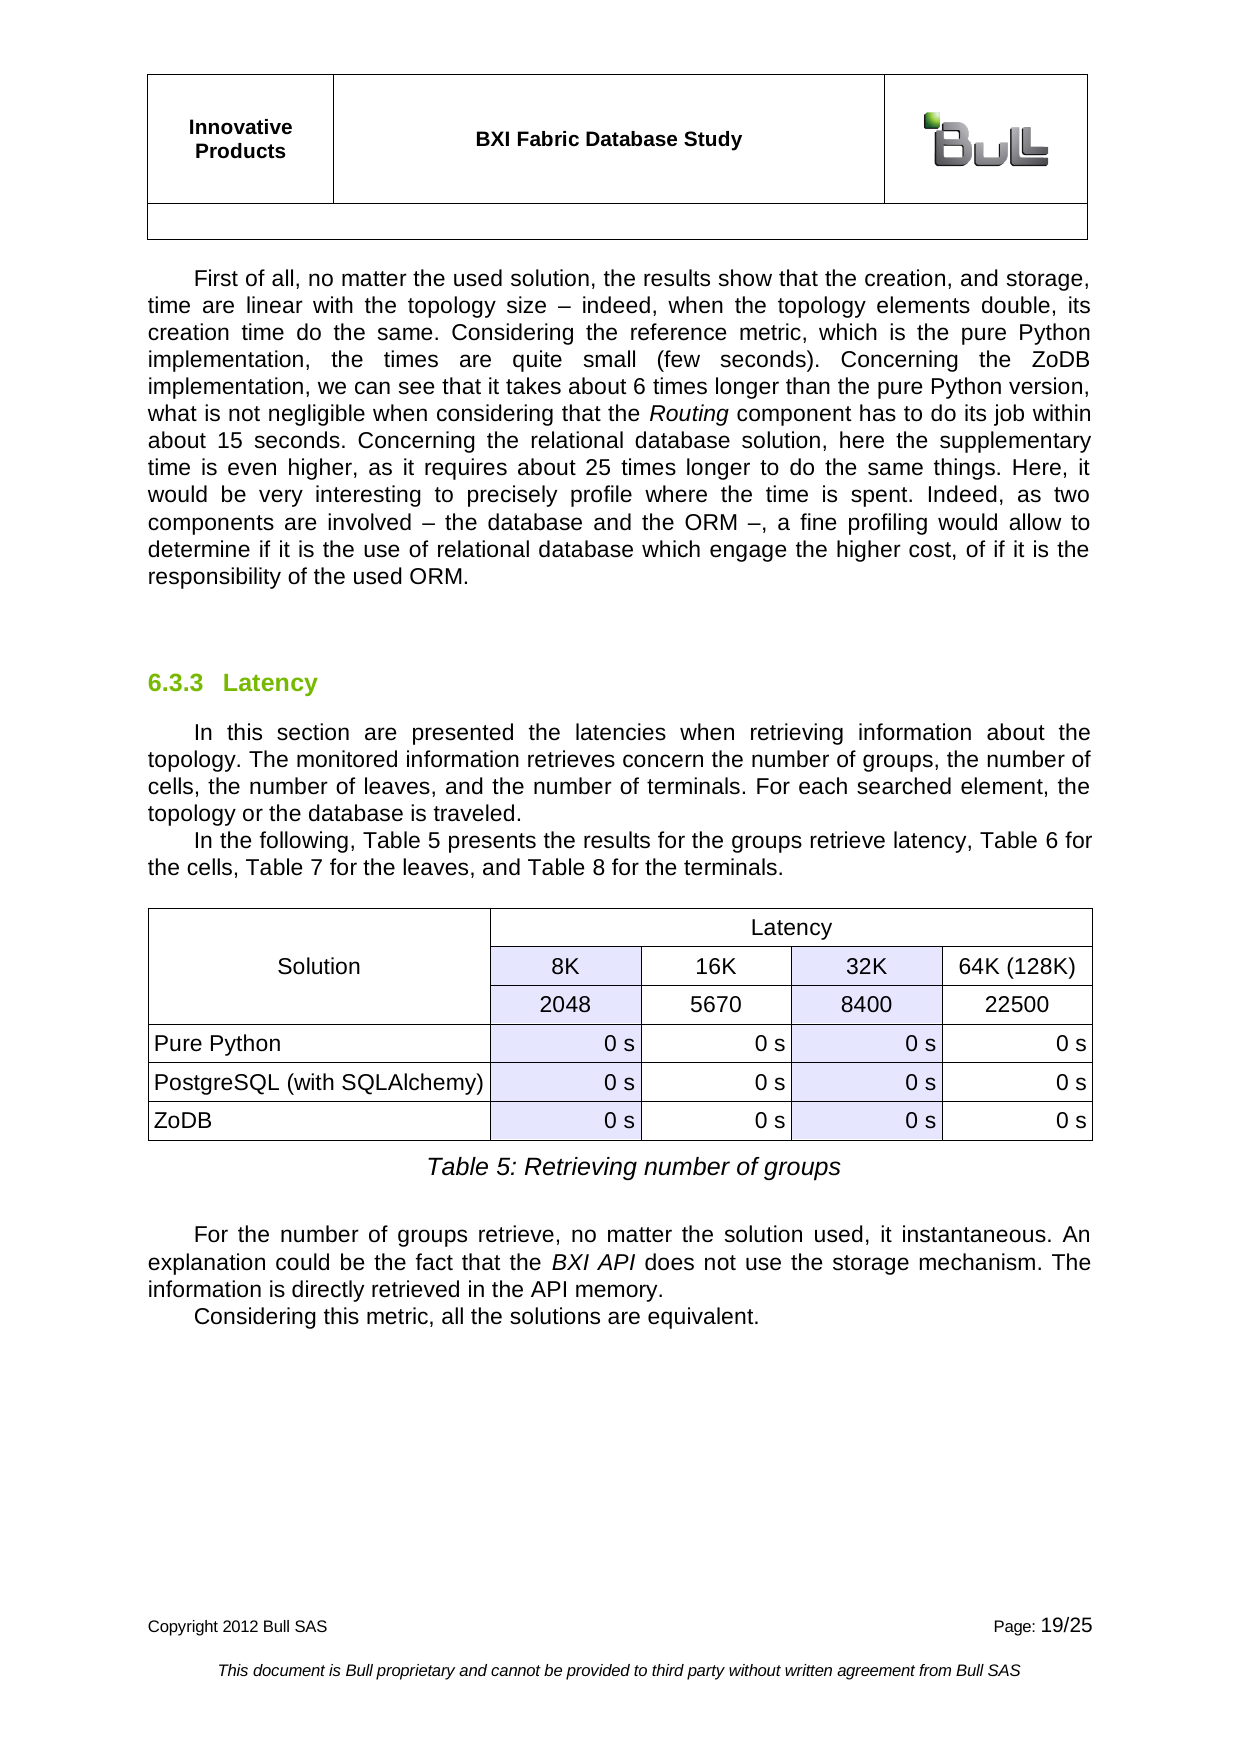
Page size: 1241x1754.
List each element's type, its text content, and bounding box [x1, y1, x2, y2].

table_cell 8K [491, 947, 641, 985]
table_cell 8400 [792, 986, 942, 1023]
text In this section are presented the latencies when retrieving information about the topology. The monitored information retrieves concern the number of groups, the number of cells, the number of leaves, and the number of terminals. For each searched element, the topology or the database is traveled. [148, 718, 1092, 826]
table_cell 0 s [943, 1102, 1092, 1139]
table_cell 0 s [642, 1025, 791, 1062]
table_cell 0 s [792, 1102, 942, 1139]
picture [909, 98, 1063, 181]
text In the following, Table 5 presents the results for the groups retrieve latency, Table 6 for the cells, Table 7 for the leaves, and Table 8 for the terminals. [148, 826, 1092, 881]
table_cell 0 s [491, 1025, 641, 1062]
table_cell 0 s [943, 1025, 1092, 1062]
table_header Latency [491, 909, 1092, 946]
table_cell 0 s [642, 1063, 791, 1101]
table_cell 0 s [792, 1063, 942, 1101]
text First of all, no matter the used solution, the results show that the creation, and storage, time are linear with the topology size – indeed, when the topology elements double, its creation time do the same. Considering the reference metric, which is the pure Python implementation, the times are quite small (few seconds). Concerning the ZoDB implementation, we can see that it takes about 6 times longer than the pure Python version, what is not negligible when considering that the Routing component has to do its job within about 15 seconds. Concerning the relational database solution, here the supplementary time is even higher, as it requires about 25 times longer to do the same things. Here, it would be very interesting to precisely profile where the time is spent. Indeed, as two components are involved – the database and the ORM –, a fine profiling would allow to determine if it is the use of relational database which engage the higher cost, of if it is the responsibility of the used ORM. [148, 264, 1092, 589]
text Table 5: Retrieving number of groups [148, 1152, 1092, 1181]
table_cell 22500 [943, 986, 1092, 1023]
table_cell 2048 [491, 986, 641, 1023]
table_cell 0 s [642, 1102, 791, 1139]
text Considering this metric, all the solutions are equivalent. [148, 1302, 1092, 1329]
table_cell 64K (128K) [943, 947, 1092, 985]
table_cell Pure Python [149, 1025, 490, 1062]
table_cell 32K [792, 947, 942, 985]
table_cell PostgreSQL (with SQLAlchemy) [149, 1063, 490, 1101]
table_cell 0 s [943, 1063, 1092, 1101]
text For the number of groups retrieve, no matter the solution used, it instantaneous. An explanation could be the fact that the BXI API does not use the storage mechanism. The information is directly retrieved in the API memory. [148, 1221, 1092, 1302]
table_cell ZoDB [149, 1102, 490, 1139]
table_cell 0 s [491, 1063, 641, 1101]
table_cell 16K [642, 947, 791, 985]
table_header Solution [149, 909, 490, 1023]
table_cell 0 s [491, 1102, 641, 1139]
subtitle Latency [148, 668, 1092, 697]
table_cell 0 s [792, 1025, 942, 1062]
table_cell 5670 [642, 986, 791, 1023]
